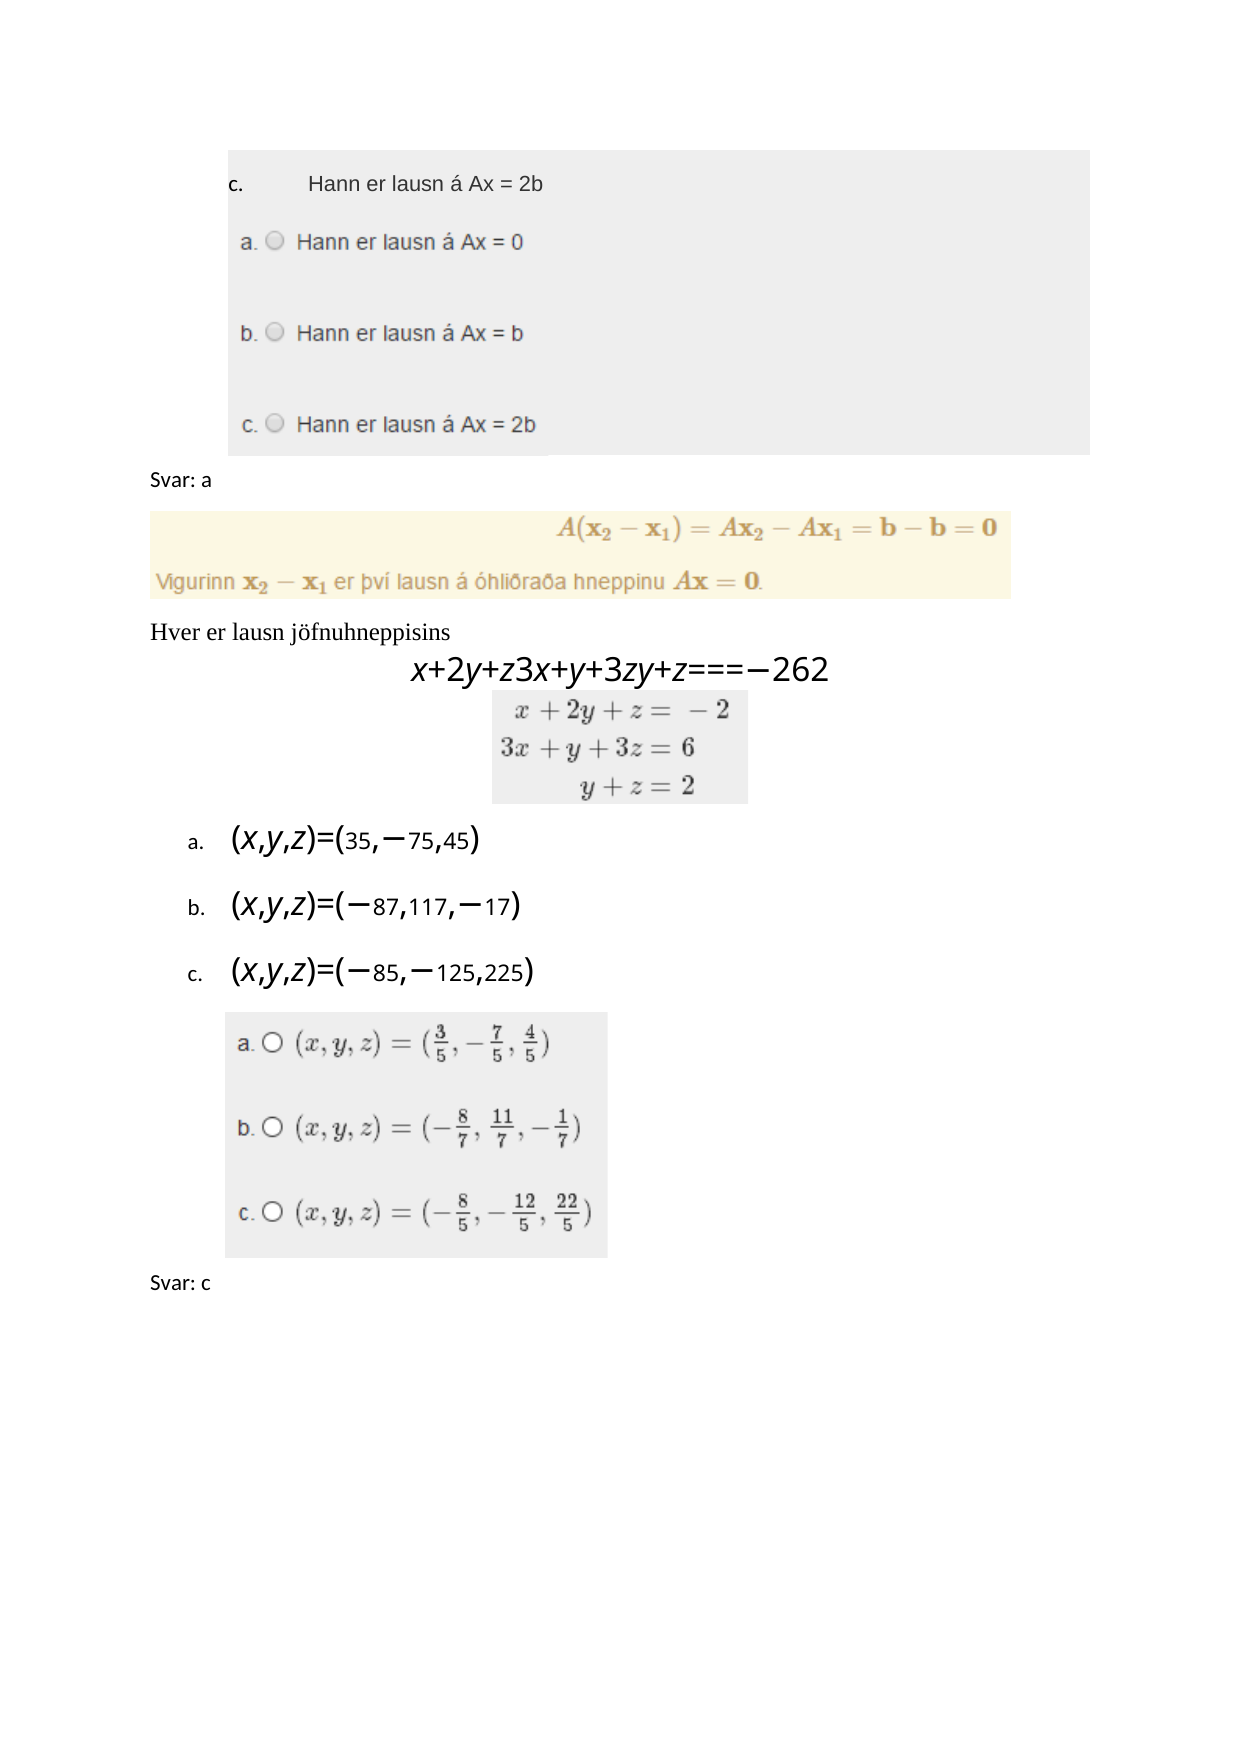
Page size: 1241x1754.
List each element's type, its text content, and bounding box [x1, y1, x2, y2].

text Svar: a [150, 466, 1090, 494]
text x+2y+z3x+y+3zy+z===−262 [150, 645, 1090, 691]
text Svar: c [150, 1268, 1090, 1296]
list (x,y,z)=(−85,−125,225) [187, 946, 1090, 992]
list (x,y,z)=(−87,117,−17) [187, 880, 1090, 925]
list (x,y,z)=(35,−75,45) [187, 814, 1090, 859]
text Hver er lausn jöfnuhneppisins [150, 617, 1090, 645]
list Hann er lausn á Ax = 2b [228, 150, 1090, 197]
